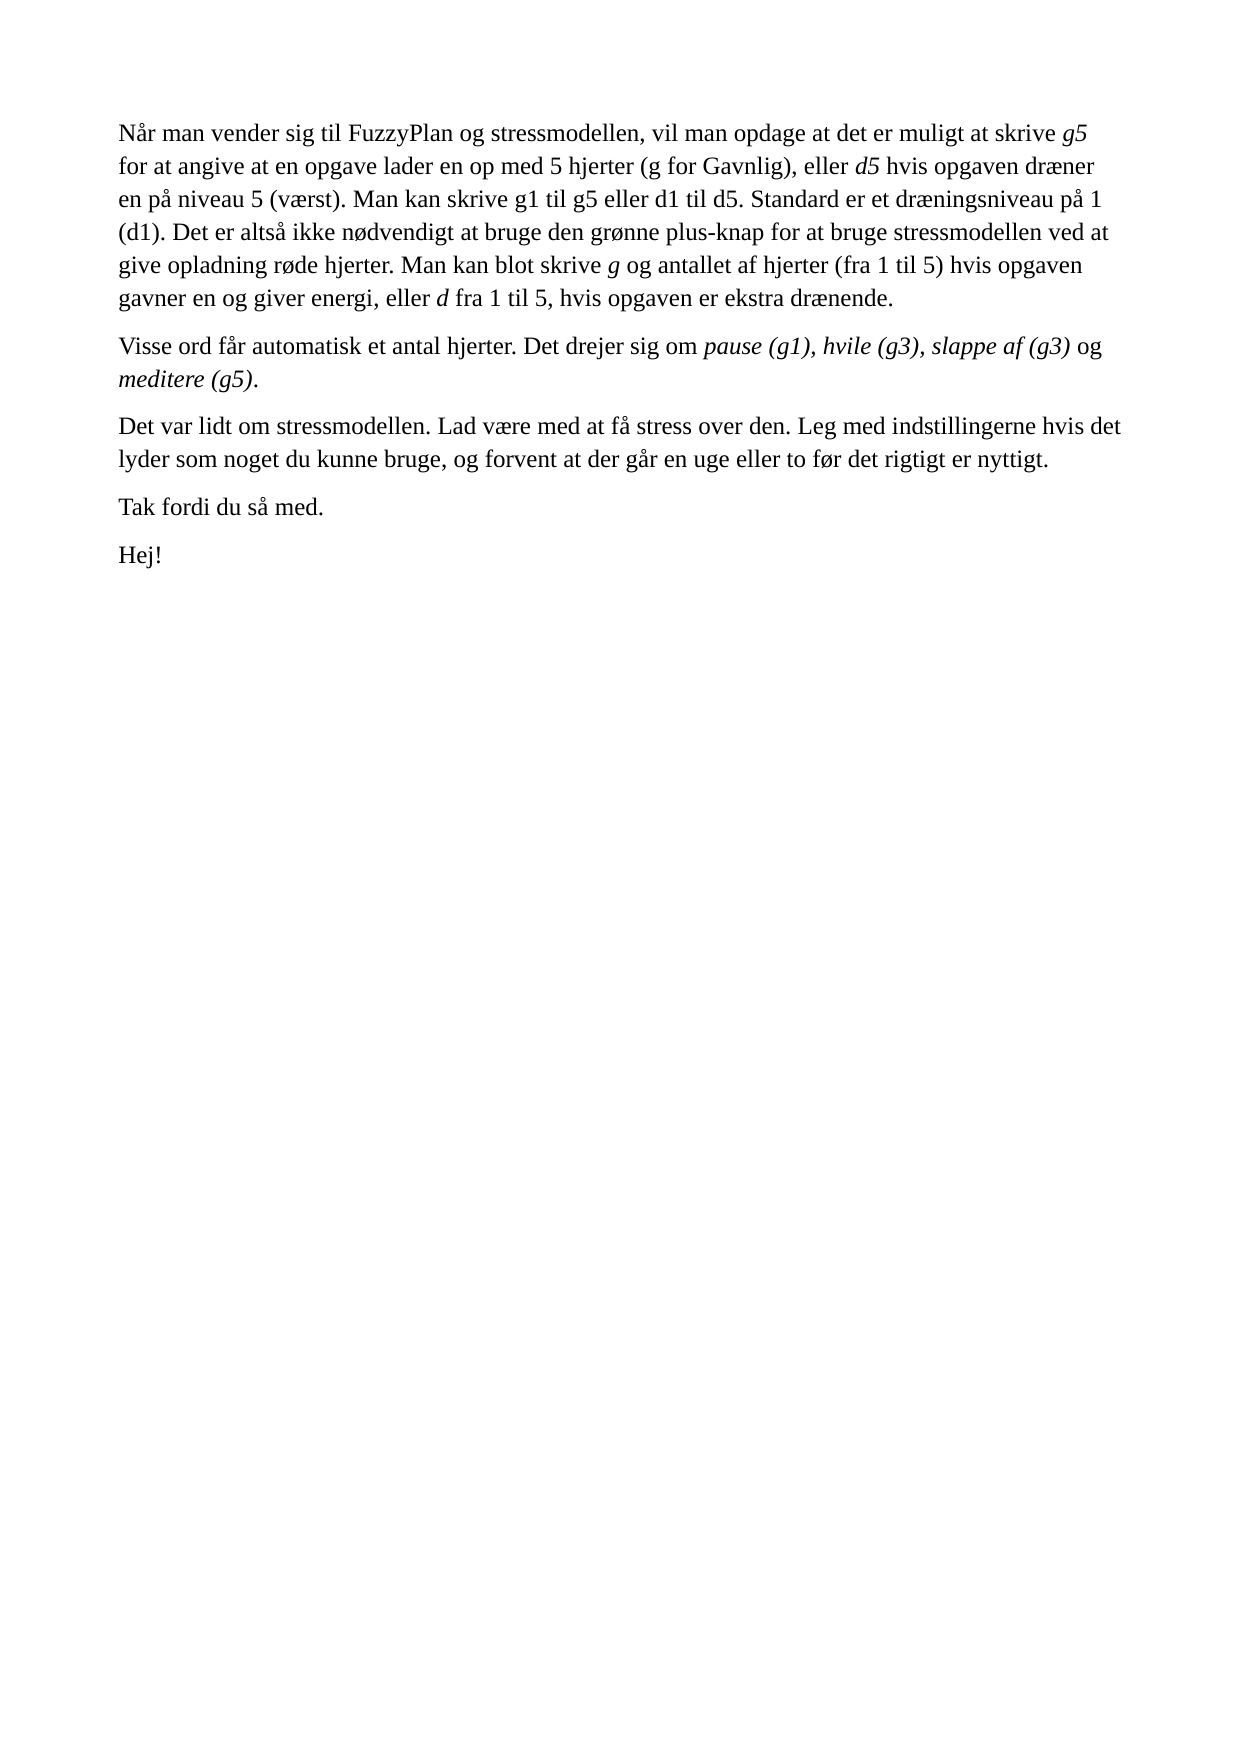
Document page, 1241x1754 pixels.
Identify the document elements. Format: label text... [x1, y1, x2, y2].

text Hej! [118, 540, 1122, 568]
text Det var lidt om stressmodellen. Lad være med at få stress over den. Leg med indstillingerne hvis det lyder som noget du kunne bruge, og forvent at der går en uge eller to før det rigtigt er nyttigt. [118, 411, 1122, 473]
text Tak fordi du så med. [118, 492, 1122, 521]
text Når man vender sig til FuzzyPlan og stressmodellen, vil man opdage at det er muligt at skrive g5 for at angive at en opgave lader en op med 5 hjerter (g for Gavnlig), eller d5 hvis opgaven dræner en på niveau 5 (værst). Man kan skrive g1 til g5 eller d1 til d5. Standard er et dræningsniveau på 1 (d1). Det er altså ikke nødvendigt at bruge den grønne plus-knap for at bruge stressmodellen ved at give opladning røde hjerter. Man kan blot skrive g og antallet af hjerter (fra 1 til 5) hvis opgaven gavner en og giver energi, eller d fra 1 til 5, hvis opgaven er ekstra drænende. [118, 118, 1122, 312]
text Visse ord får automatisk et antal hjerter. Det drejer sig om pause (g1), hvile (g3), slappe af (g3) og meditere (g5). [118, 331, 1122, 393]
